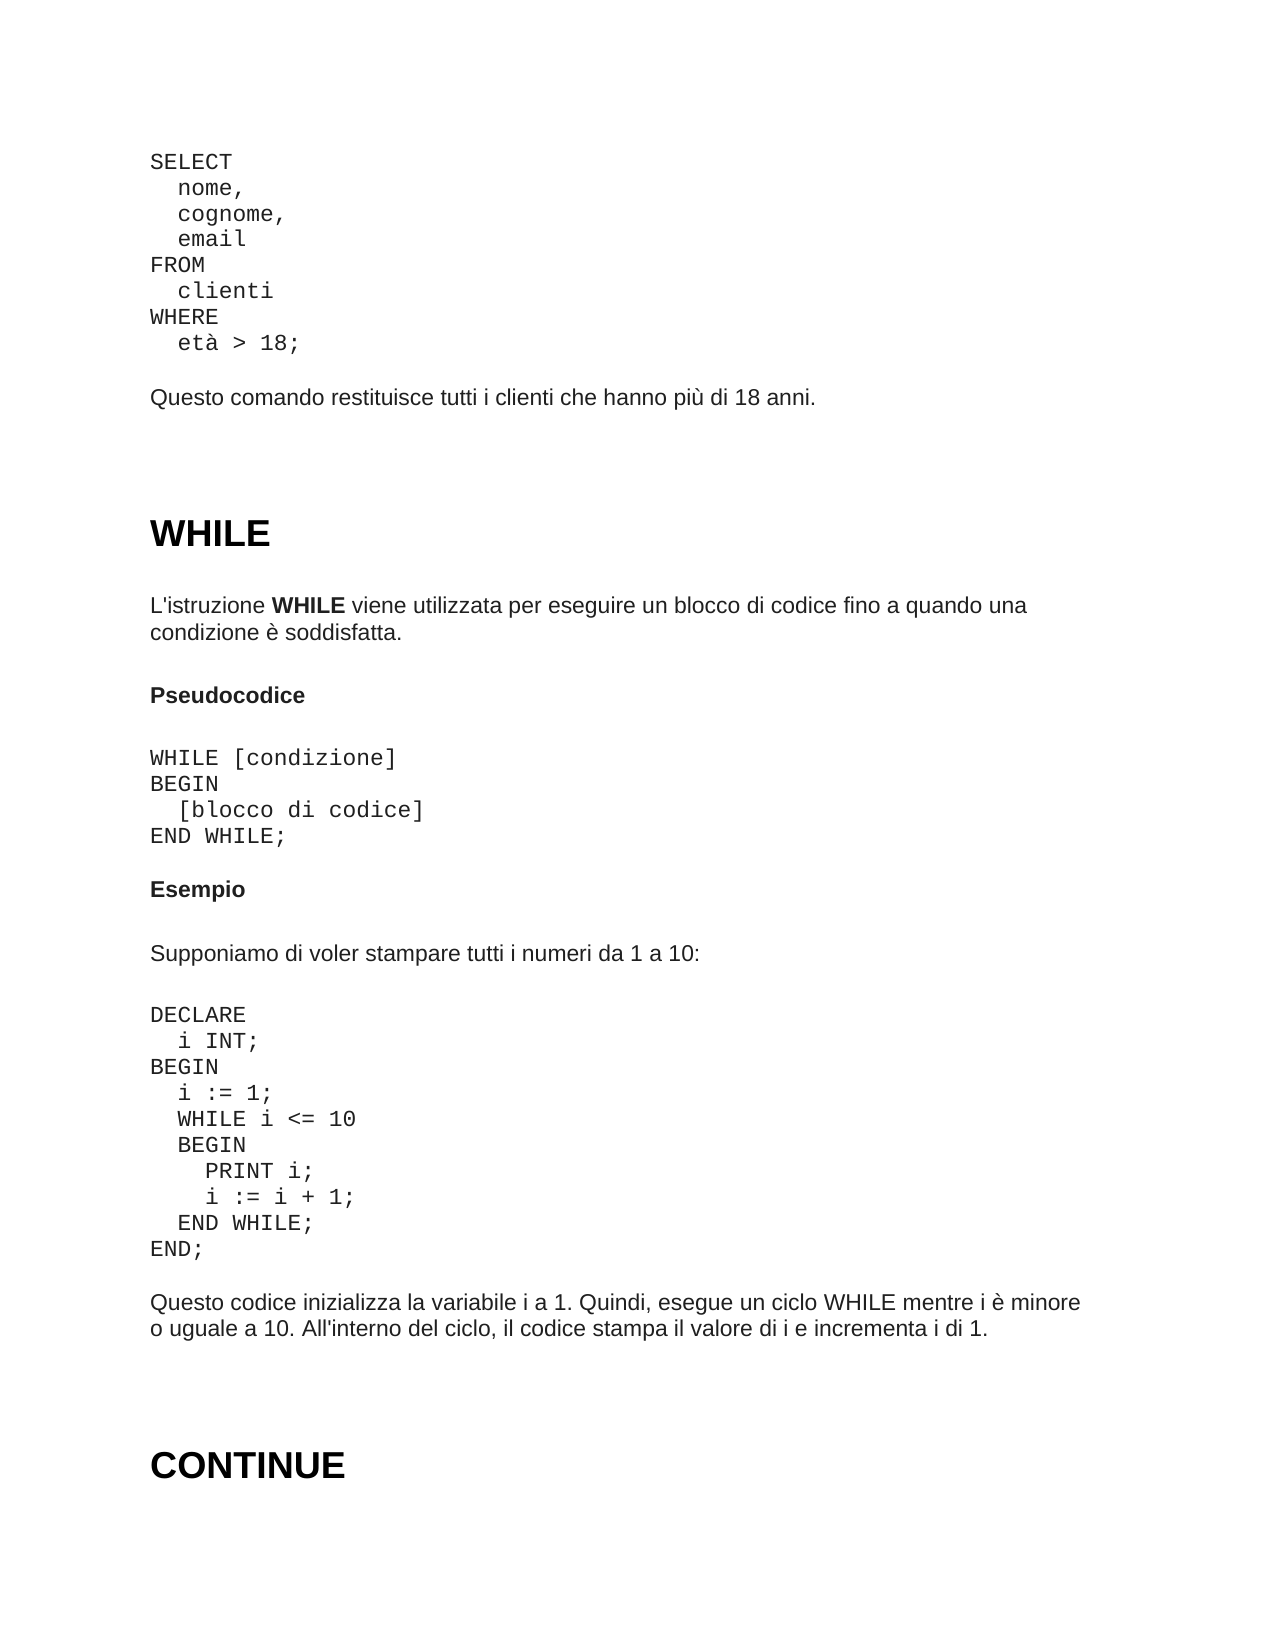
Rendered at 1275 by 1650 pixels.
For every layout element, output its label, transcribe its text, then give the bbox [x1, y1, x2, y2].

subtitle WHILE [150, 512, 1087, 555]
text Pseudocodice [150, 682, 1087, 709]
text WHILE [condizione] BEGIN [blocco di codice] END WHILE; [150, 746, 1087, 876]
text Questo codice inizializza la variabile i a 1. Quindi, esegue un ciclo WHILE mentre i è minore o uguale a 10. All'interno del ciclo, il codice stampa il valore di i e incrementa i di 1. [150, 1289, 1087, 1342]
text Questo comando restituisce tutti i clienti che hanno più di 18 anni. [150, 384, 1087, 410]
text L'istruzione WHILE viene utilizzata per eseguire un blocco di codice fino a quando una condizione è soddisfatta. [150, 592, 1087, 645]
text SELECT nome, cognome, email FROM clienti WHERE età > 18; [150, 150, 1087, 384]
text Esempio [150, 876, 1087, 902]
text DECLARE i INT; BEGIN i := 1; WHILE i <= 10 BEGIN PRINT i; i := i + 1; END WHILE; END; [150, 1004, 1087, 1289]
text Supponiamo di voler stampare tutti i numeri da 1 a 10: [150, 940, 1087, 966]
subtitle CONTINUE [150, 1443, 1087, 1486]
